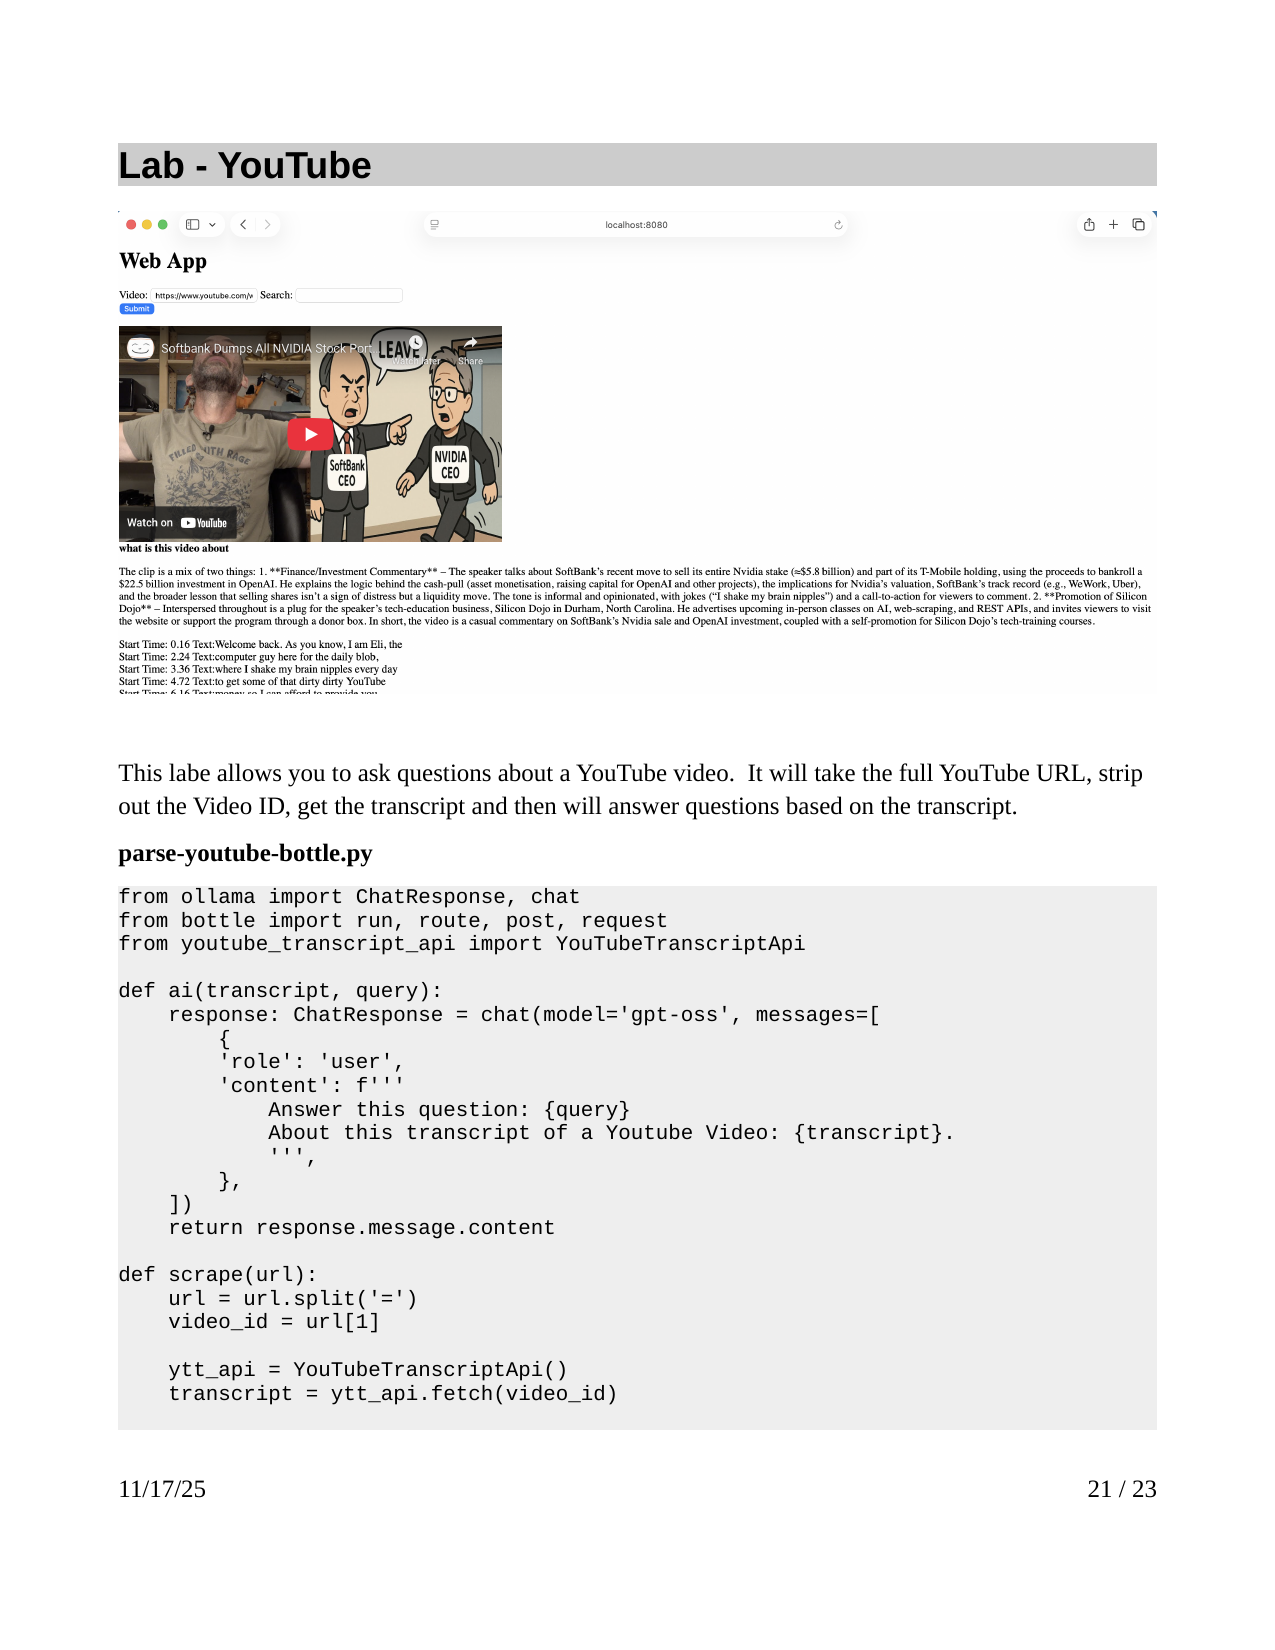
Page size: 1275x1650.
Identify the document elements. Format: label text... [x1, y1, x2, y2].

picture [118, 211, 1157, 694]
subtitle Lab - YouTube [118, 143, 1157, 186]
text return response.message.content [118, 1217, 1157, 1241]
text { [118, 1028, 1157, 1051]
text About this transcript of a Youtube Video: {transcript}. [118, 1122, 1157, 1146]
text video_id = url[1] [118, 1312, 1157, 1335]
text from youtube_transcript_api import YouTubeTranscriptApi [118, 933, 1157, 957]
text from bottle import run, route, post, request [118, 909, 1157, 933]
text response: ChatResponse = chat(model='gpt-oss', messages=[ [118, 1004, 1157, 1028]
text transcript = ytt_api.fetch(video_id) [118, 1382, 1157, 1406]
text 'content': f''' [118, 1075, 1157, 1099]
text 'role': 'user', [118, 1051, 1157, 1075]
text ''', [118, 1146, 1157, 1170]
text def ai(transcript, query): [118, 981, 1157, 1004]
text ]) [118, 1193, 1157, 1217]
text parse-youtube-bottle.py [118, 838, 1157, 867]
text url = url.split('=') [118, 1288, 1157, 1312]
text }, [118, 1170, 1157, 1193]
text ytt_api = YouTubeTranscriptApi() [118, 1359, 1157, 1382]
text from ollama import ChatResponse, chat [118, 886, 1157, 909]
text Answer this question: {query} [118, 1099, 1157, 1122]
text def scrape(url): [118, 1264, 1157, 1288]
text This labe allows you to ask questions about a YouTube video. It will take the full YouTube URL, strip out the Video ID, get the transcript and then will answer questions based on the transcript. [118, 758, 1157, 819]
